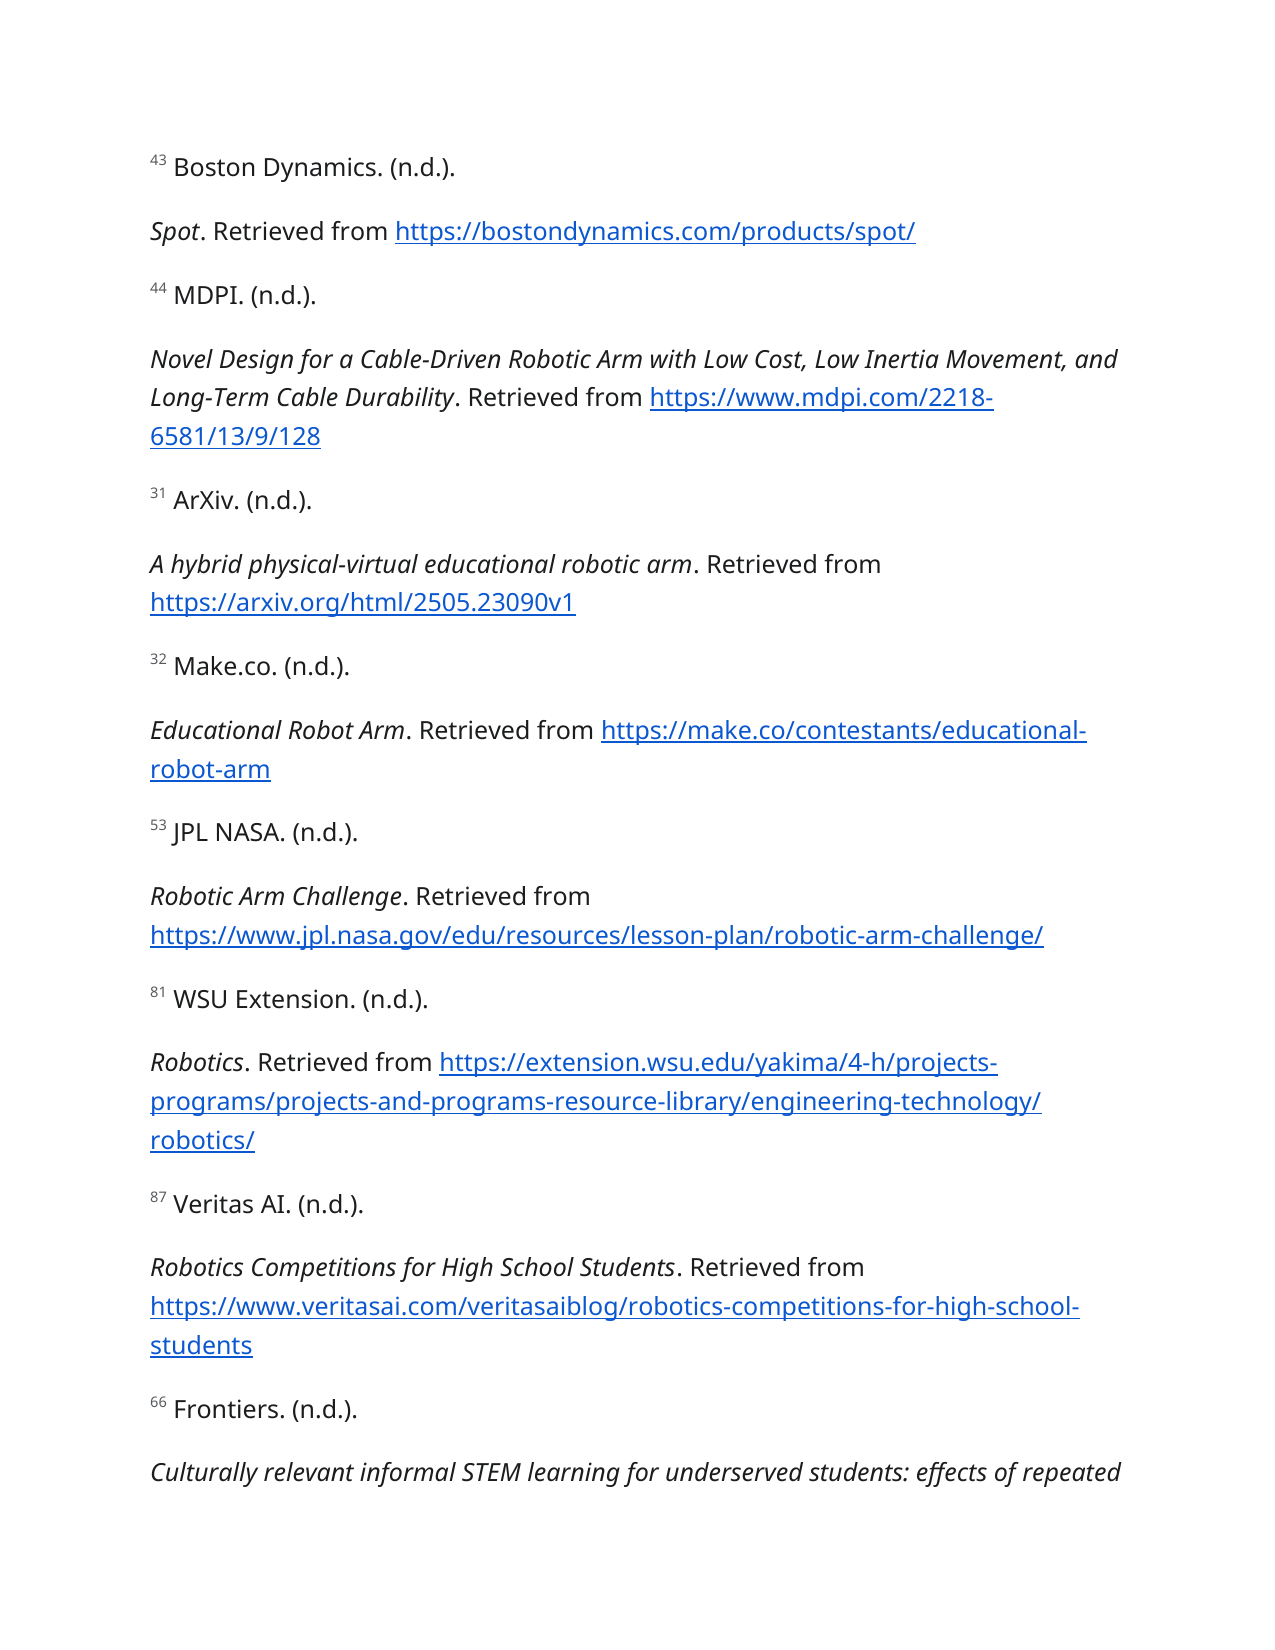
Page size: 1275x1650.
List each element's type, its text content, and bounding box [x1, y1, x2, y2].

text A hybrid physical-virtual educational robotic arm. Retrieved from https://arxiv.org/html/2505.23090v1 [150, 546, 1125, 619]
text 32 Make.co. (n.d.). [150, 649, 1125, 683]
text Robotics. Retrieved from https://extension.wsu.edu/yakima/4-h/projects-programs/projects-and-programs-resource-library/engineering-technology/robotics/ [150, 1045, 1125, 1157]
text 44 MDPI. (n.d.). [150, 277, 1125, 312]
text Robotics Competitions for High School Students. Retrieved from https://www.veritasai.com/veritasaiblog/robotics-competitions-for-high-school-students [150, 1250, 1125, 1362]
text 53 JPL NASA. (n.d.). [150, 815, 1125, 849]
text Spot. Retrieved from https://bostondynamics.com/products/spot/ [150, 214, 1125, 248]
text Culturally relevant informal STEM learning for underserved students: effects of repeated [150, 1455, 1125, 1489]
text 66 Frontiers. (n.d.). [150, 1391, 1125, 1425]
text 31 ArXiv. (n.d.). [150, 482, 1125, 517]
text 87 Veritas AI. (n.d.). [150, 1186, 1125, 1220]
text 81 WSU Extension. (n.d.). [150, 981, 1125, 1015]
text Educational Robot Arm. Retrieved from https://make.co/contestants/educational-robot-arm [150, 712, 1125, 785]
text 43 Boston Dynamics. (n.d.). [150, 150, 1125, 184]
text Robotic Arm Challenge. Retrieved from https://www.jpl.nasa.gov/edu/resources/lesson-plan/robotic-arm-challenge/ [150, 879, 1125, 952]
text Novel Design for a Cable-Driven Robotic Arm with Low Cost, Low Inertia Movement, and Long-Term Cable Durability. Retrieved from https://www.mdpi.com/2218-6581/13/9/128 [150, 341, 1125, 453]
